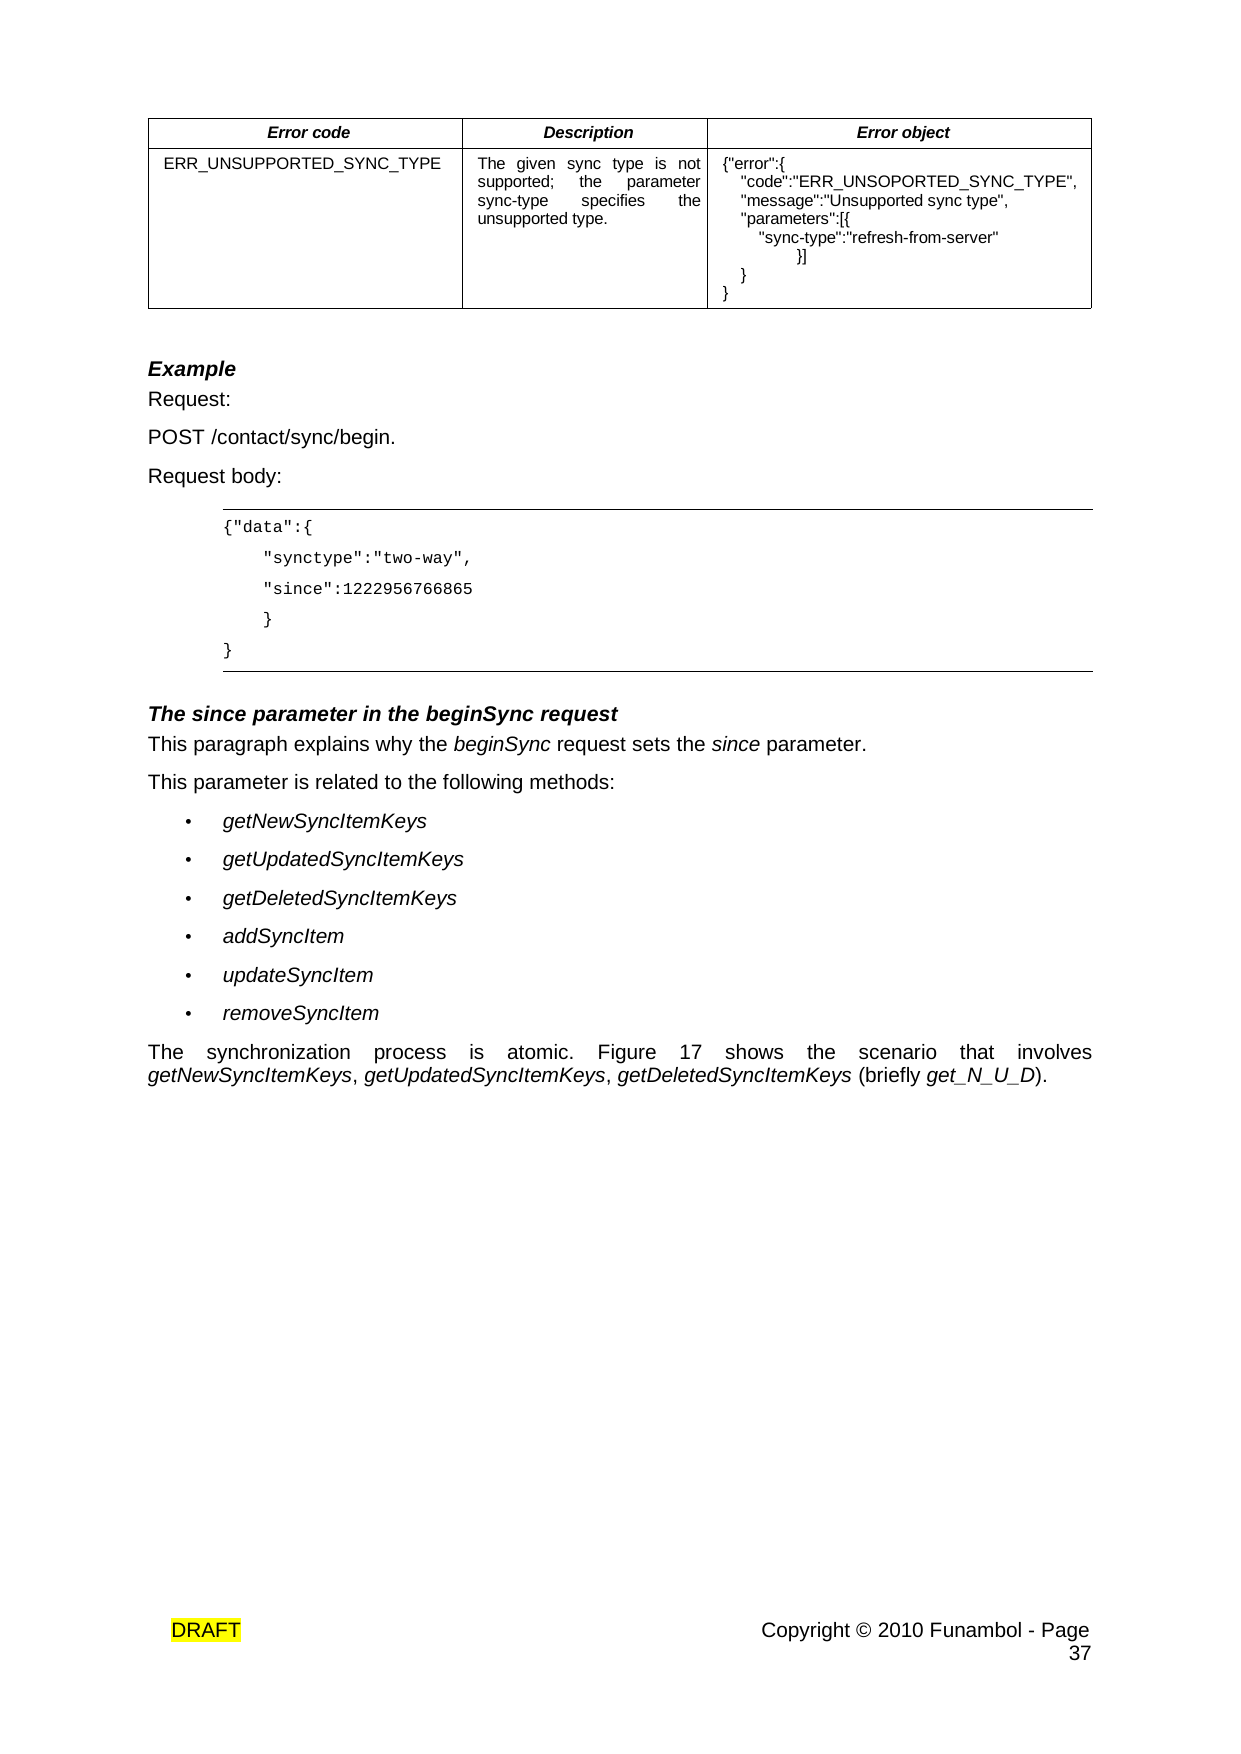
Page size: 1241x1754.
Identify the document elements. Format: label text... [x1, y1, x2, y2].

list getNewSyncItemKeys [185, 809, 1093, 833]
text "since":1222956766865 [223, 570, 1093, 599]
table_header Description [463, 119, 707, 148]
list removeSyncItem [185, 1002, 1093, 1025]
list getDeletedSyncItemKeys [185, 886, 1093, 910]
table_header Error code [149, 119, 462, 148]
text } [223, 631, 1093, 671]
text } [223, 601, 1093, 630]
table_cell ERR_UNSUPPORTED_SYNC_TYPE [149, 149, 462, 308]
subtitle The since parameter in the beginSync request [148, 702, 1093, 726]
text This paragraph explains why the beginSync request sets the since parameter. [148, 732, 1093, 756]
table_cell The given sync type is not supported; the parameter sync-type specifies the unsupported type. [463, 149, 707, 308]
text Request body: [148, 464, 1093, 488]
list addSyncItem [185, 925, 1093, 948]
text "synctype":"two-way", [223, 539, 1093, 568]
text Request: [148, 387, 1093, 411]
list updateSyncItem [185, 963, 1093, 987]
text {"data":{ [223, 510, 1093, 538]
list getUpdatedSyncItemKeys [185, 848, 1093, 871]
text POST /contact/sync/begin. [148, 426, 1093, 449]
table_cell {"error":{ "code":"ERR_UNSOPORTED_SYNC_TYPE", "message":"Unsupported sync type", "parameters":[{ "sync-type":"refresh-from-server" }] } } [708, 149, 1091, 308]
table_header Error object [708, 119, 1091, 148]
subtitle Example [148, 357, 1093, 381]
text The synchronization process is atomic. Figure 17 shows the scenario that involves getNewSyncItemKeys, getUpdatedSyncItemKeys, getDeletedSyncItemKeys (briefly get_N_U_D). [148, 1040, 1093, 1087]
text This parameter is related to the following methods: [148, 771, 1093, 794]
